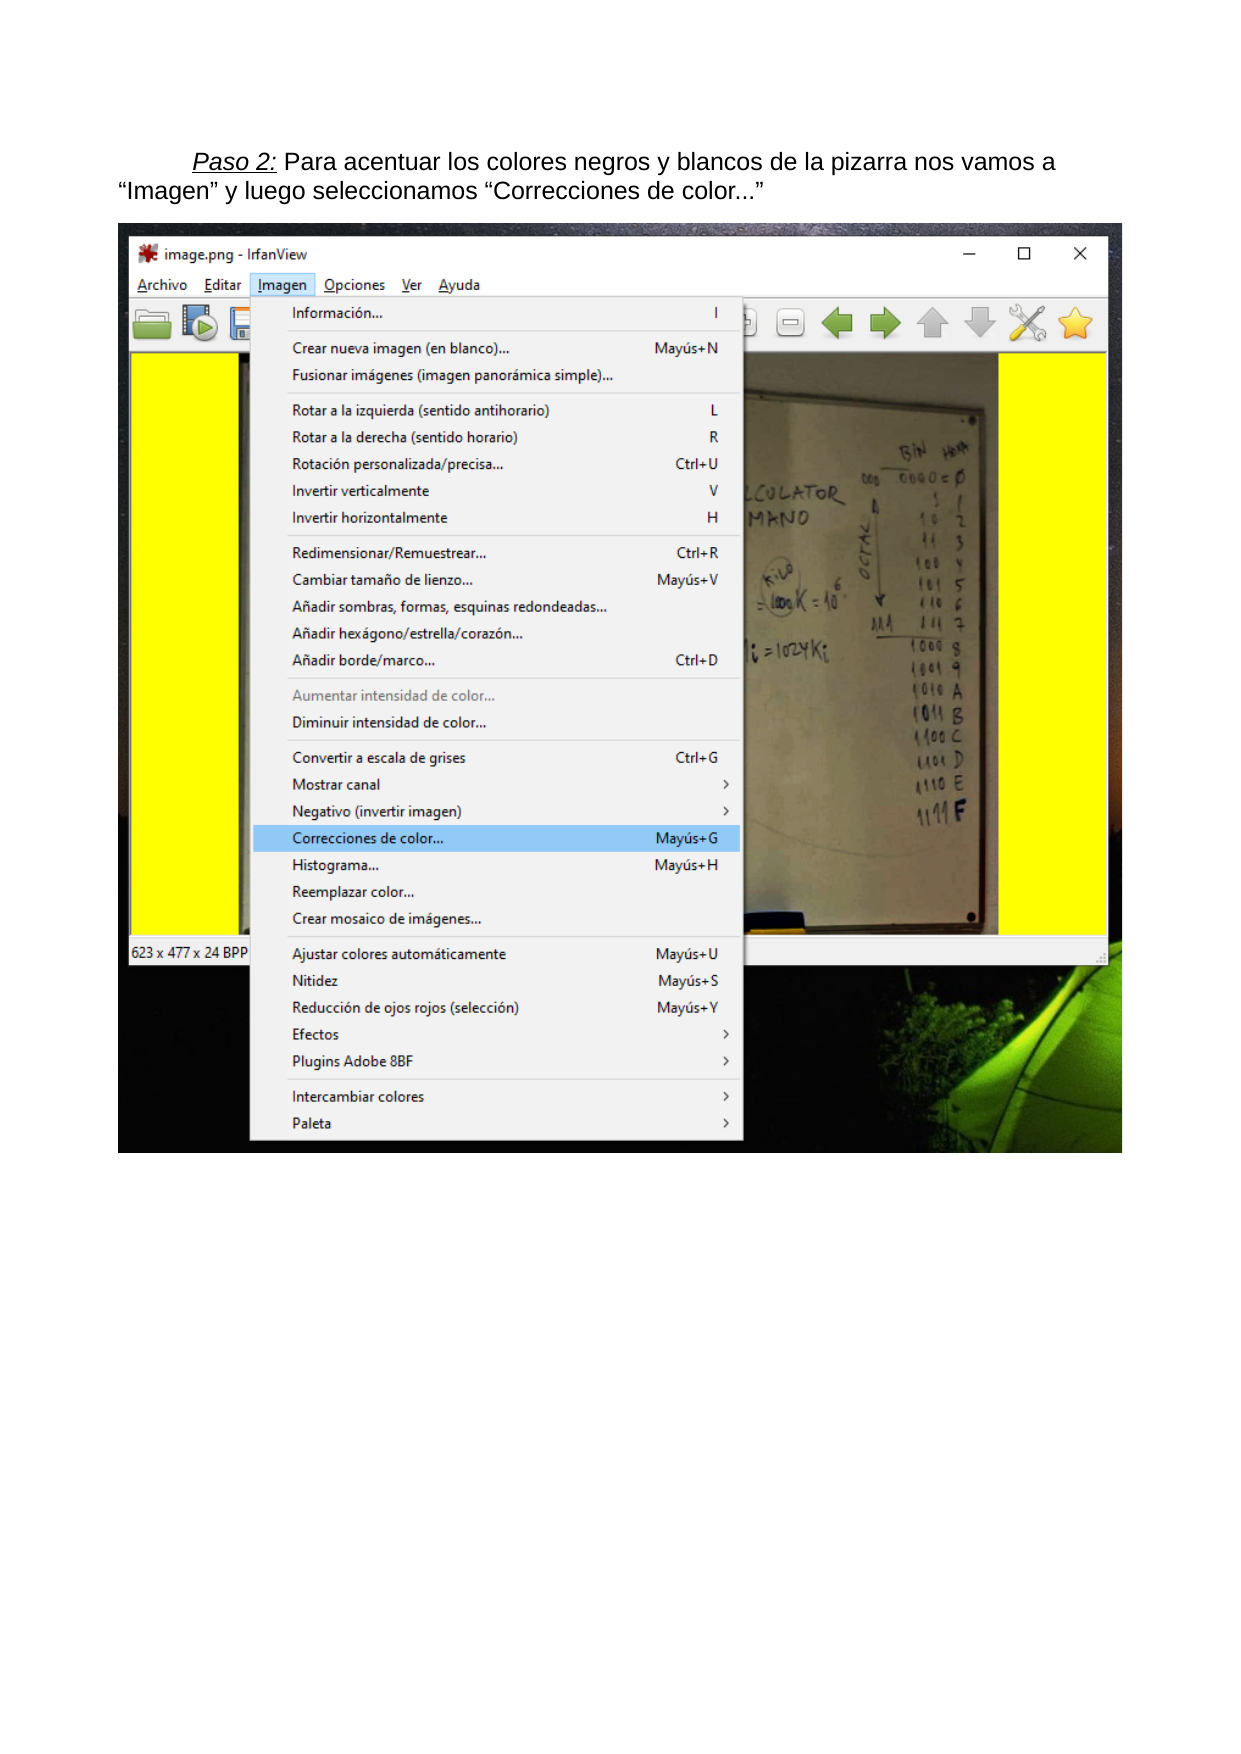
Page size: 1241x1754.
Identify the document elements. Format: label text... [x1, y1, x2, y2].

picture [118, 223, 1123, 1153]
text Paso 2: Para acentuar los colores negros y blancos de la pizarra nos vamos a “Imagen” y luego seleccionamos “Correcciones de color...” [118, 147, 1122, 204]
